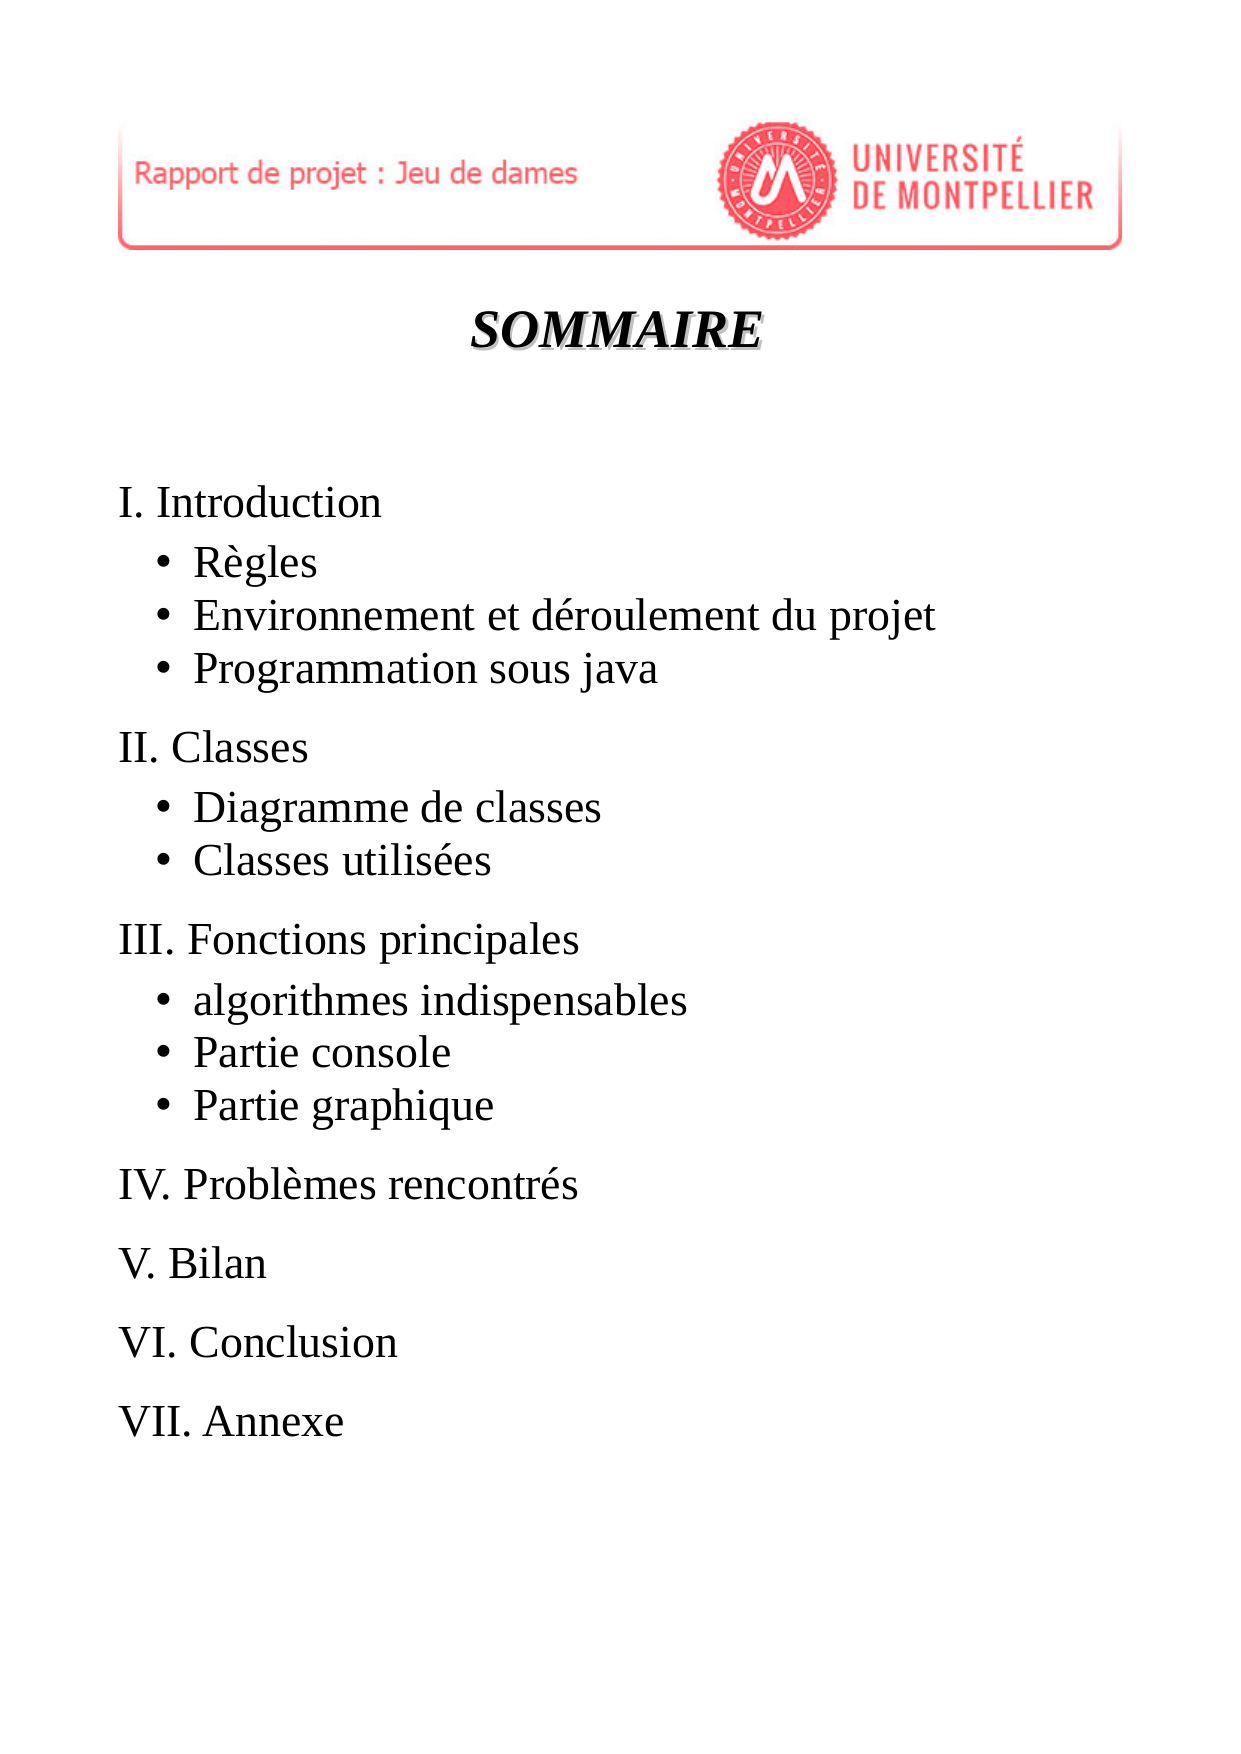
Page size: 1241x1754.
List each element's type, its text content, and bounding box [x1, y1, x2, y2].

list Diagramme de classes [156, 780, 1122, 833]
picture [118, 118, 1123, 250]
list Partie console [156, 1025, 1122, 1078]
text I. Introduction [118, 474, 1122, 527]
list algorithmes indispensables [156, 972, 1122, 1025]
text VII. Annexe [118, 1394, 1122, 1447]
list Classes utilisées [156, 833, 1122, 886]
text III. Fonctions principales [118, 912, 1122, 964]
list Règles [156, 535, 1122, 588]
list Environnement et déroulement du projet [156, 588, 1122, 641]
text IV. Problèmes rencontrés [118, 1157, 1122, 1209]
list Partie graphique [156, 1078, 1122, 1131]
text VI. Conclusion [118, 1315, 1122, 1368]
text II. Classes [118, 719, 1122, 772]
list Programmation sous java [156, 641, 1122, 693]
text V. Bilan [118, 1236, 1122, 1289]
text SOMMAIRE [118, 297, 1122, 359]
